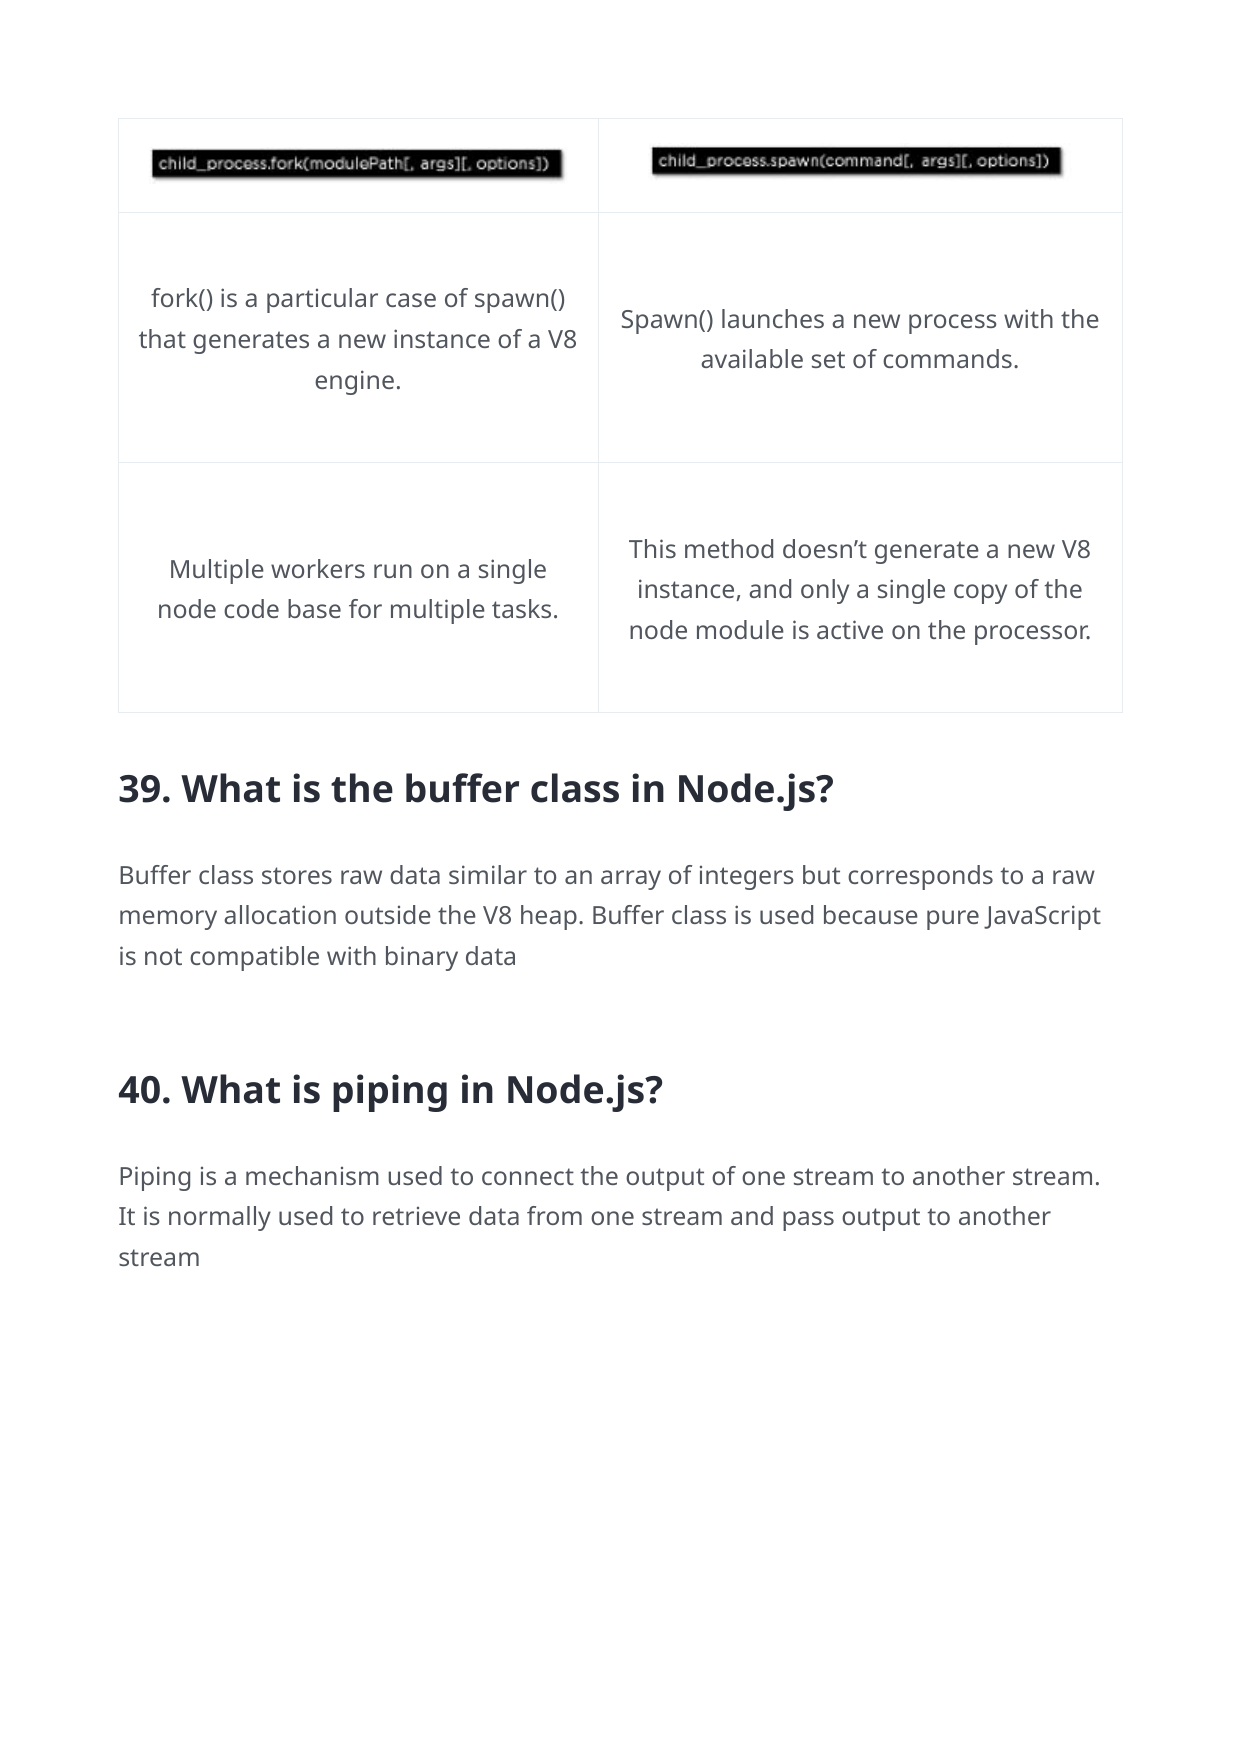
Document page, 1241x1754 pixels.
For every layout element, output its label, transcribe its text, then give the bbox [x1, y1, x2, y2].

table_cell This method doesn’t generate a new V8 instance, and only a single copy of the node module is active on the processor. [599, 463, 1122, 712]
subtitle 40. What is piping in Node.js? [118, 1063, 1122, 1114]
table_cell Spawn() launches a new process with the available set of commands. [599, 213, 1122, 462]
table_cell [599, 119, 1122, 212]
picture [148, 147, 568, 184]
table_cell Multiple workers run on a single node code base for multiple tasks. [119, 463, 598, 712]
table_cell fork() is a particular case of spawn() that generates a new instance of a V8 engine. [119, 213, 598, 462]
table_cell [119, 119, 598, 212]
text Piping is a mechanism used to connect the output of one stream to another stream. It is normally used to retrieve data from one stream and pass output to another stream [118, 1152, 1122, 1274]
text Buffer class stores raw data similar to an array of integers but corresponds to a raw memory allocation outside the V8 heap. Buffer class is used because pure JavaScript is not compatible with binary data [118, 851, 1122, 973]
subtitle 39. What is the buffer class in Node.js? [118, 762, 1122, 813]
picture [648, 143, 1072, 187]
